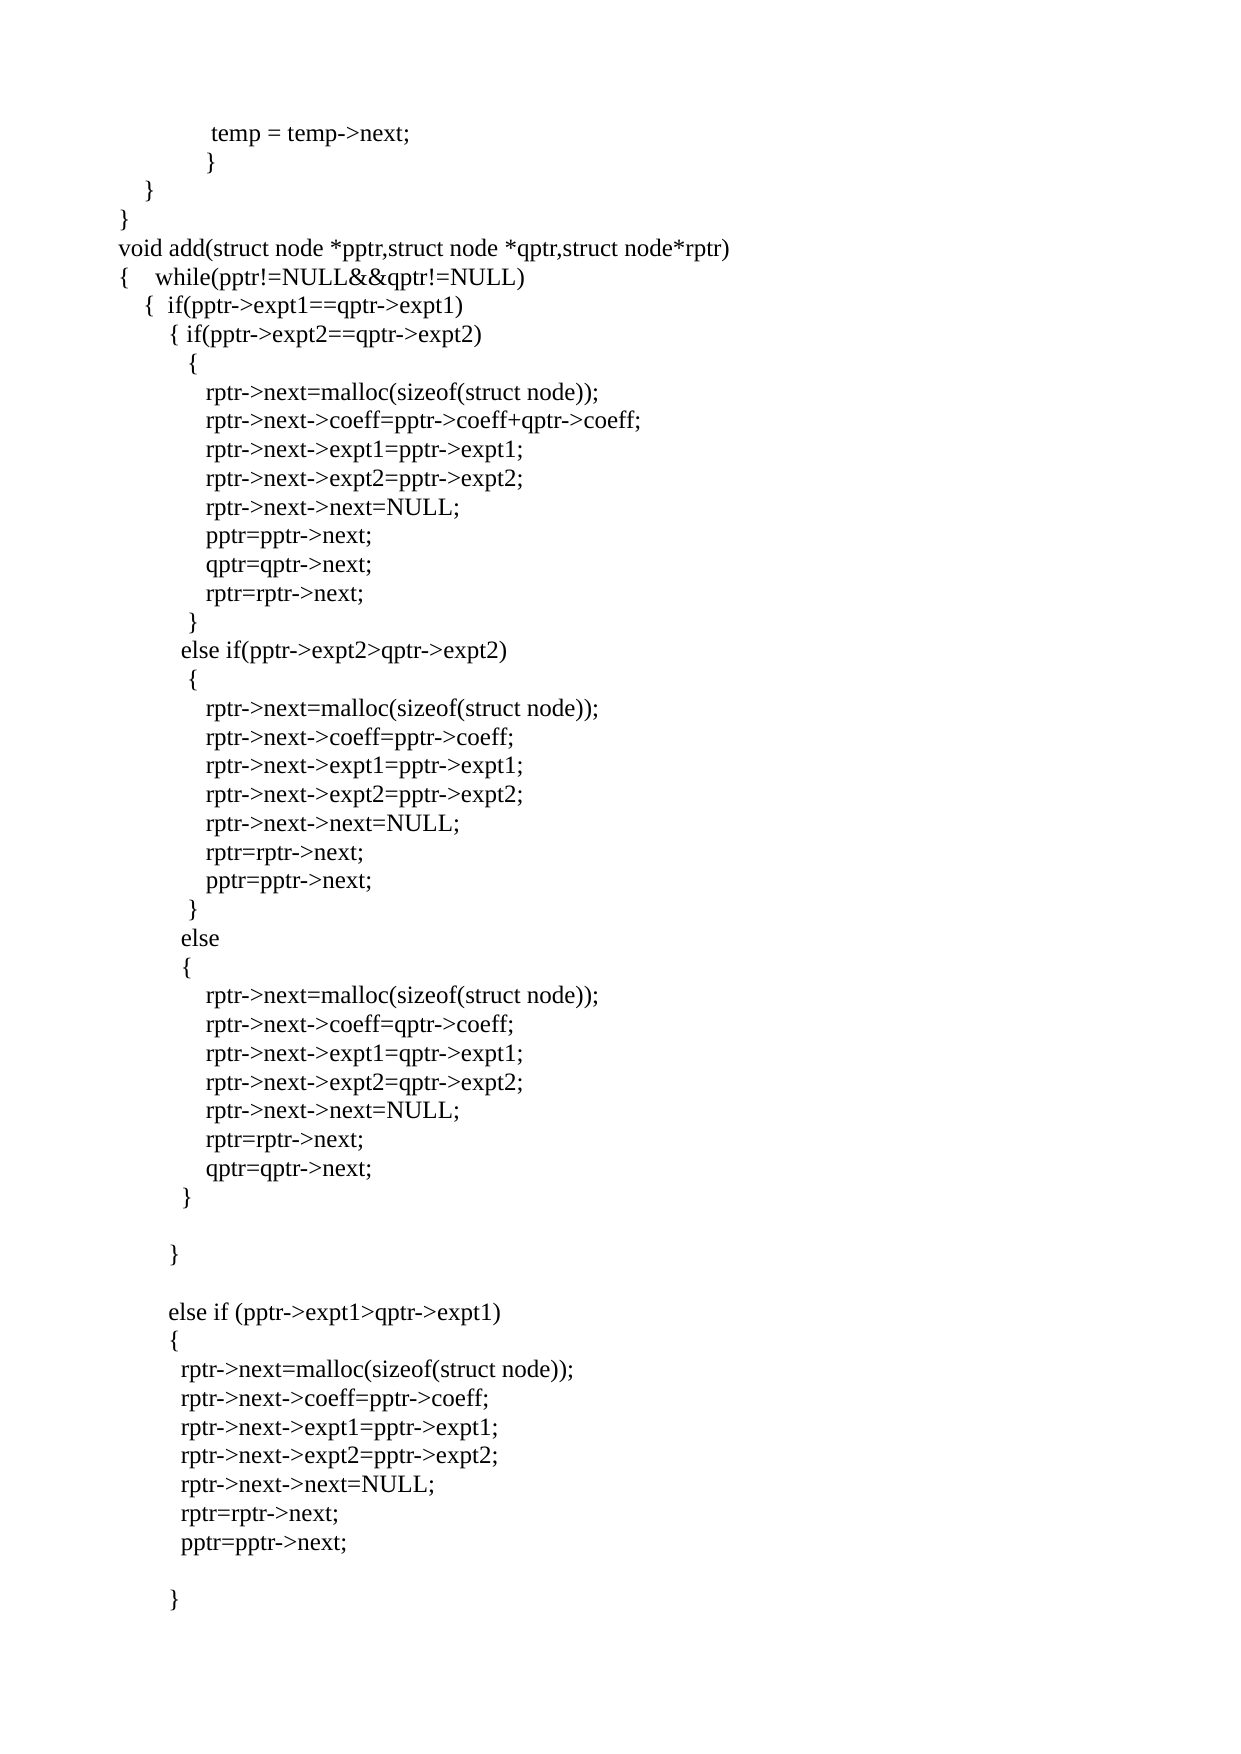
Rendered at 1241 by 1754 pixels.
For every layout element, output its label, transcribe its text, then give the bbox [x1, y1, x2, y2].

text rptr->next->expt1=qptr->expt1; [118, 1038, 1122, 1067]
text } [118, 147, 1122, 176]
text rptr->next->next=NULL; [118, 808, 1122, 837]
text pptr=pptr->next; [118, 521, 1122, 549]
text rptr->next->expt2=pptr->expt2; [118, 779, 1122, 808]
text rptr->next->expt2=pptr->expt2; [118, 463, 1122, 492]
text rptr->next->next=NULL; [118, 1469, 1122, 1498]
text rptr->next->expt2=qptr->expt2; [118, 1067, 1122, 1096]
text rptr->next->expt1=pptr->expt1; [118, 1412, 1122, 1441]
text qptr=qptr->next; [118, 549, 1122, 578]
text rptr->next=malloc(sizeof(struct node)); [118, 981, 1122, 1009]
text rptr=rptr->next; [118, 837, 1122, 866]
text { [118, 664, 1122, 693]
text rptr->next->expt1=pptr->expt1; [118, 434, 1122, 463]
text } [118, 894, 1122, 923]
text } [118, 1239, 1122, 1268]
text rptr=rptr->next; [118, 1124, 1122, 1153]
text } [118, 204, 1122, 233]
text { [118, 952, 1122, 981]
text rptr->next=malloc(sizeof(struct node)); [118, 377, 1122, 406]
text { if(pptr->expt2==qptr->expt2) [118, 319, 1122, 348]
text rptr->next->coeff=qptr->coeff; [118, 1009, 1122, 1038]
text else [118, 923, 1122, 952]
text rptr->next->coeff=pptr->coeff; [118, 1383, 1122, 1412]
text rptr=rptr->next; [118, 578, 1122, 607]
text void add(struct node *pptr,struct node *qptr,struct node*rptr) [118, 233, 1122, 262]
text } [118, 1182, 1122, 1211]
text { if(pptr->expt1==qptr->expt1) [118, 291, 1122, 319]
text rptr->next->next=NULL; [118, 492, 1122, 521]
text { while(pptr!=NULL&&qptr!=NULL) [118, 262, 1122, 291]
text rptr->next->coeff=pptr->coeff+qptr->coeff; [118, 406, 1122, 434]
text } [118, 176, 1122, 204]
text rptr->next=malloc(sizeof(struct node)); [118, 1354, 1122, 1383]
text rptr->next=malloc(sizeof(struct node)); [118, 693, 1122, 722]
text rptr->next->expt1=pptr->expt1; [118, 751, 1122, 779]
text else if(pptr->expt2>qptr->expt2) [118, 636, 1122, 664]
text { [118, 348, 1122, 377]
text qptr=qptr->next; [118, 1153, 1122, 1182]
text rptr->next->expt2=pptr->expt2; [118, 1441, 1122, 1469]
text temp = temp->next; [118, 118, 1122, 147]
text { [118, 1326, 1122, 1354]
text } [118, 1584, 1122, 1613]
text rptr=rptr->next; [118, 1498, 1122, 1527]
text else if (pptr->expt1>qptr->expt1) [118, 1297, 1122, 1326]
text rptr->next->next=NULL; [118, 1096, 1122, 1124]
text } [118, 607, 1122, 636]
text pptr=pptr->next; [118, 866, 1122, 894]
text rptr->next->coeff=pptr->coeff; [118, 722, 1122, 751]
text pptr=pptr->next; [118, 1527, 1122, 1556]
